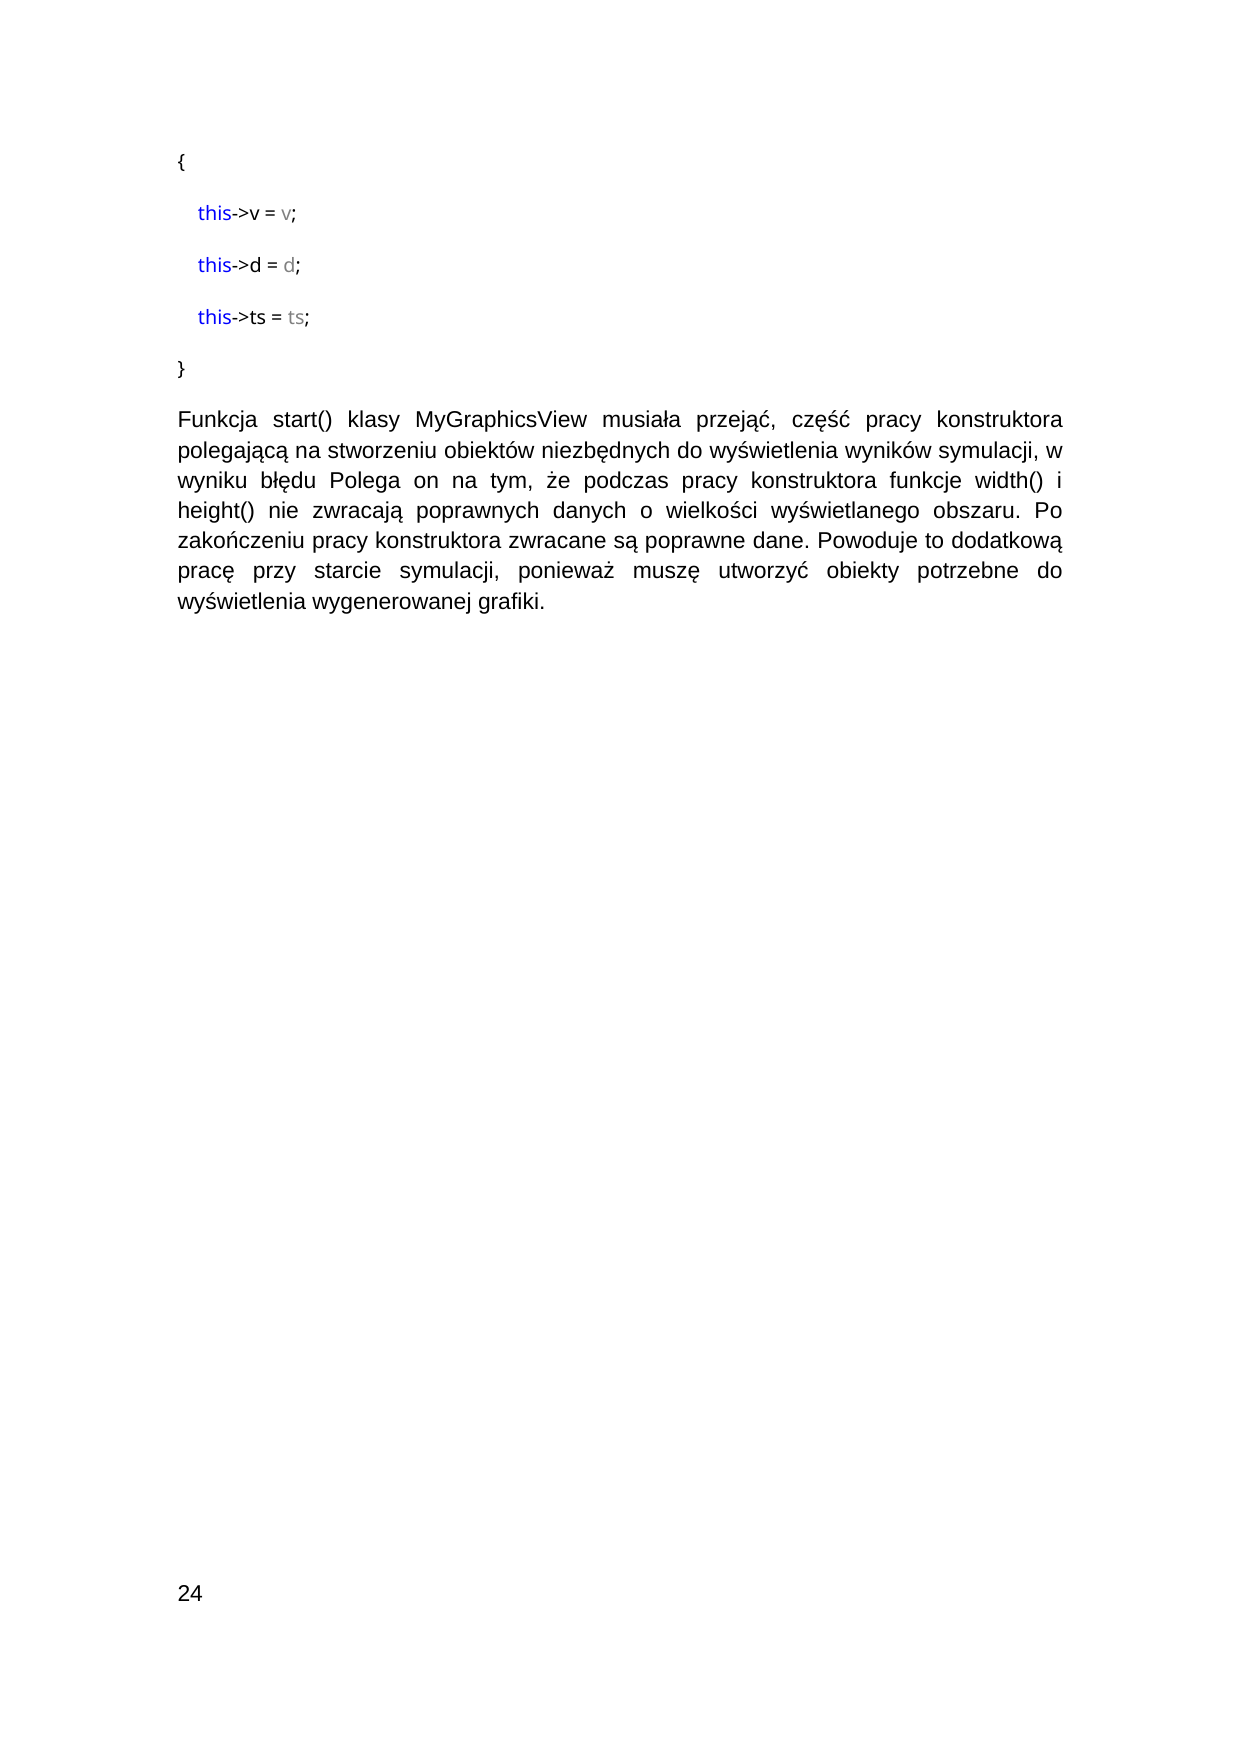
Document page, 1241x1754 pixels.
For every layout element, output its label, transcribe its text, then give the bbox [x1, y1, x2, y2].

text } [177, 355, 1063, 382]
text this->ts = ts; [177, 303, 1063, 330]
text this->v = v; [177, 199, 1063, 226]
text this->d = d; [177, 251, 1063, 278]
text Funkcja start() klasy MyGraphicsView musiała przejąć, część pracy konstruktora polegającą na stworzeniu obiektów niezbędnych do wyświetlenia wyników symulacji, w wyniku błędu Polega on na tym, że podczas pracy konstruktora funkcje width() i height() nie zwracają poprawnych danych o wielkości wyświetlanego obszaru. Po zakończeniu pracy konstruktora zwracane są poprawne dane. Powoduje to dodatkową pracę przy starcie symulacji, ponieważ muszę utworzyć obiekty potrzebne do wyświetlenia wygenerowanej grafiki. [177, 406, 1063, 614]
text { [177, 148, 1063, 174]
